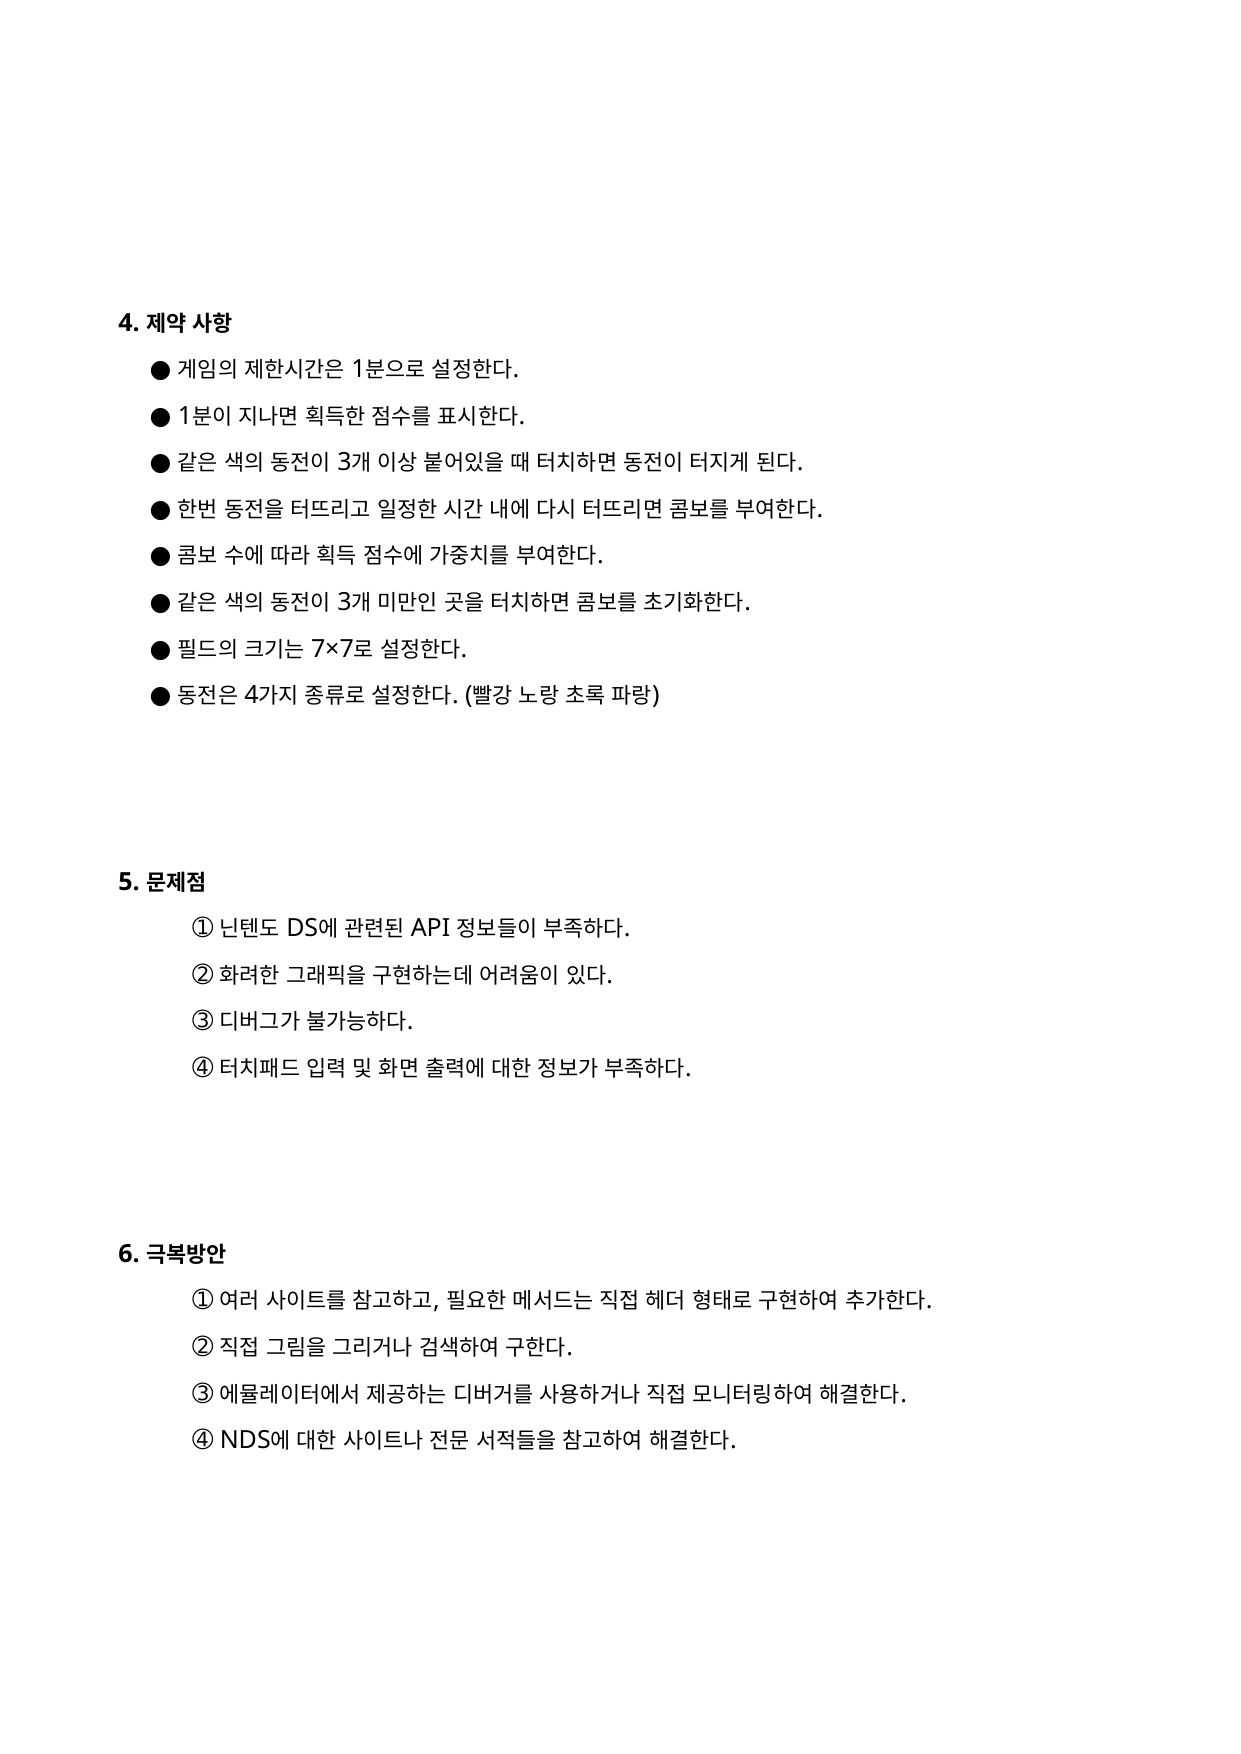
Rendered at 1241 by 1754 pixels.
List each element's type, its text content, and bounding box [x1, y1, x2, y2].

text ➀ 여러 사이트를 참고하고, 필요한 메서드는 직접 헤더 형태로 구현하여 추가한다. [118, 1282, 1122, 1316]
text ➁ 직접 그림을 그리거나 검색하여 구한다. [118, 1329, 1122, 1363]
text 6. 극복방안 [118, 1236, 1122, 1270]
text ● 게임의 제한시간은 1분으로 설정한다. [118, 351, 1122, 385]
text ● 콤보 수에 따라 획득 점수에 가중치를 부여한다. [118, 537, 1122, 571]
text 4. 제약 사항 [118, 304, 1122, 338]
text ➂ 디버그가 불가능하다. [118, 1003, 1122, 1037]
text 5. 문제점 [118, 863, 1122, 897]
text ● 1분이 지나면 획득한 점수를 표시한다. [118, 397, 1122, 432]
text ➂ 에뮬레이터에서 제공하는 디버거를 사용하거나 직접 모니터링하여 해결한다. [118, 1375, 1122, 1409]
text ● 같은 색의 동전이 3개 이상 붙어있을 때 터치하면 동전이 터지게 된다. [118, 444, 1122, 478]
text ➃ NDS에 대한 사이트나 전문 서적들을 참고하여 해결한다. [118, 1422, 1122, 1456]
text ● 같은 색의 동전이 3개 미만인 곳을 터치하면 콤보를 초기화한다. [118, 584, 1122, 618]
text ➁ 화려한 그래픽을 구현하는데 어려움이 있다. [118, 956, 1122, 990]
text ● 한번 동전을 터뜨리고 일정한 시간 내에 다시 터뜨리면 콤보를 부여한다. [118, 491, 1122, 525]
text ● 동전은 4가지 종류로 설정한다. (빨강 노랑 초록 파랑) [118, 677, 1122, 711]
text ● 필드의 크기는 7×7로 설정한다. [118, 630, 1122, 664]
text ➃ 터치패드 입력 및 화면 출력에 대한 정보가 부족하다. [118, 1049, 1122, 1083]
text ➀ 닌텐도 DS에 관련된 API 정보들이 부족하다. [118, 910, 1122, 944]
